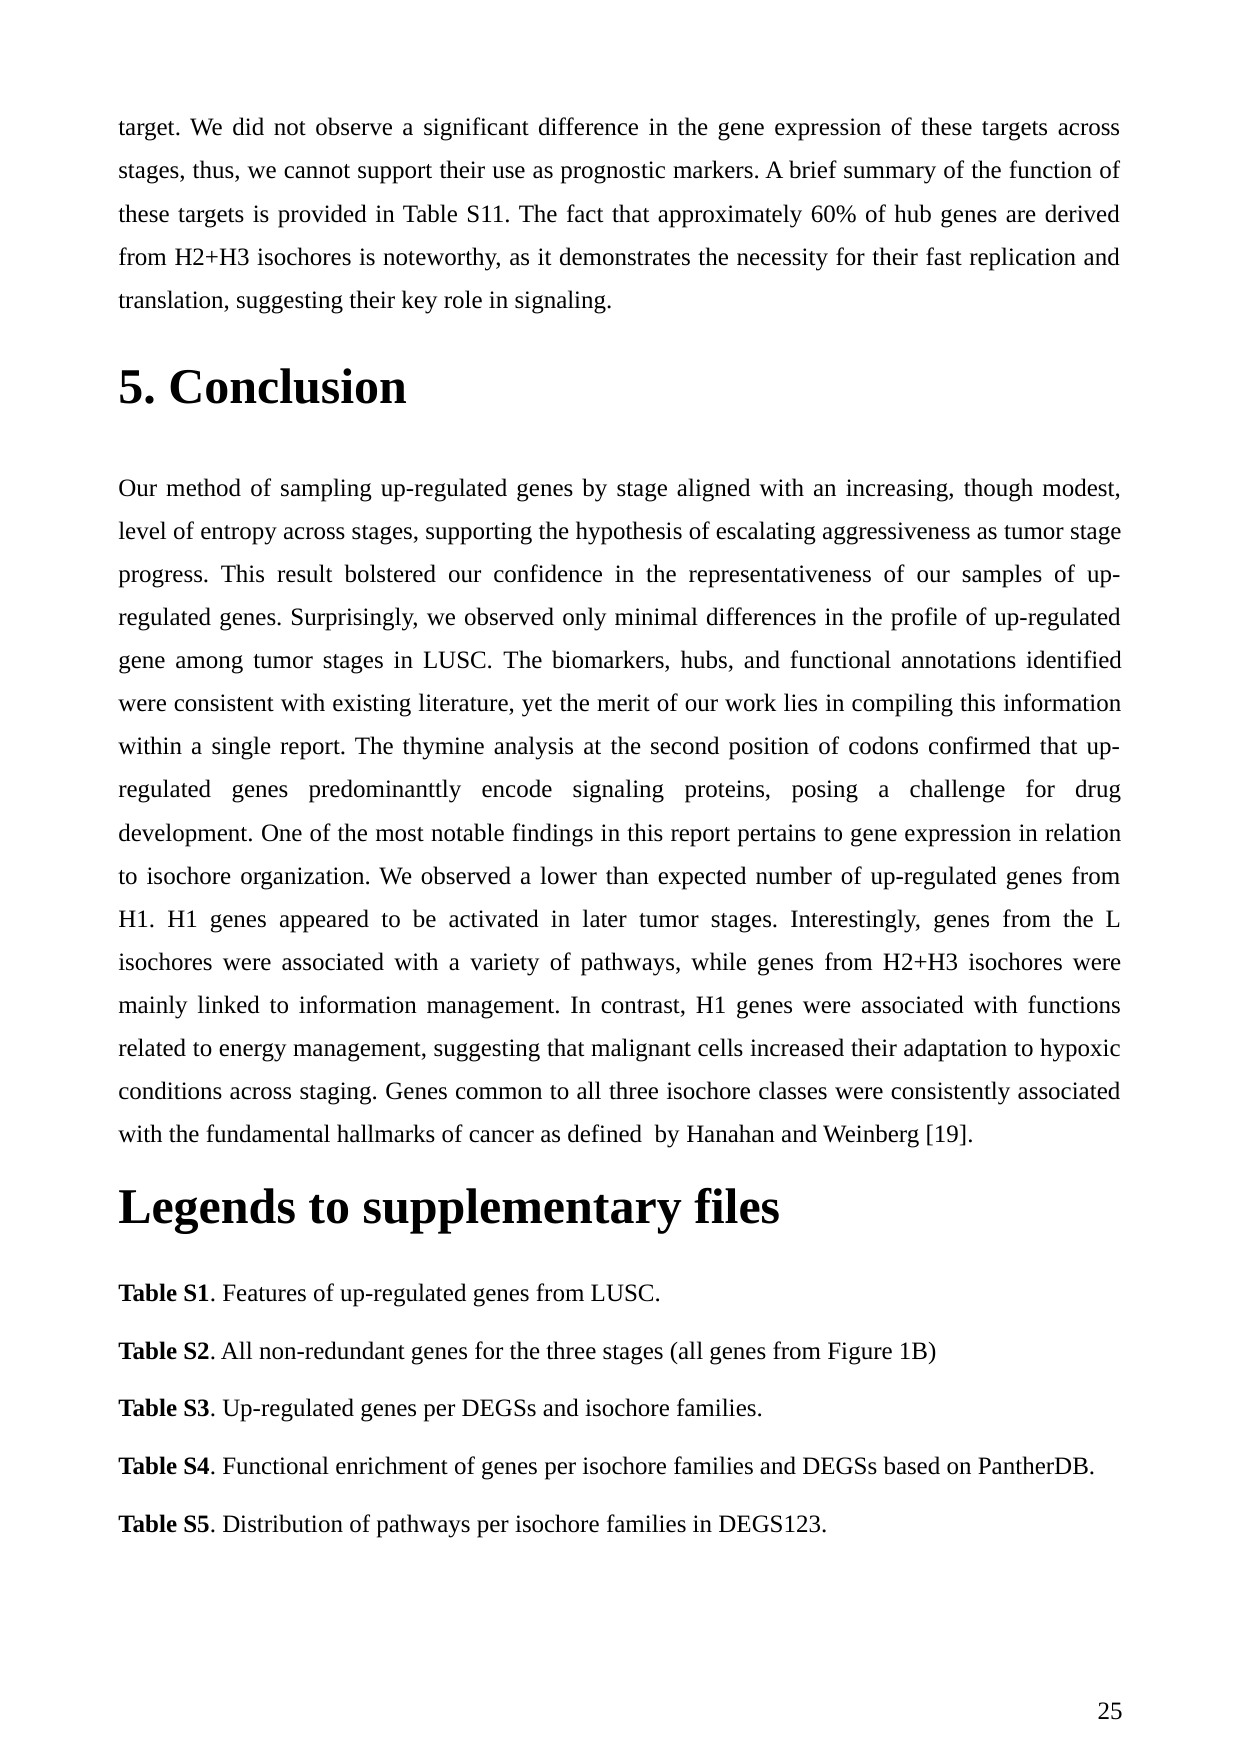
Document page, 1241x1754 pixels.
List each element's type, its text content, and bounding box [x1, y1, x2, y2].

text target. We did not observe a significant difference in the gene expression of these targets across stages, thus, we cannot support their use as prognostic markers. A brief summary of the function of these targets is provided in Table S11. The fact that approximately 60% of hub genes are derived from H2+H3 isochores is noteworthy, as it demonstrates the necessity for their fast replication and translation, suggesting their key role in signaling. [118, 112, 1122, 314]
text Table S4. Functional enrichment of genes per isochore families and DEGSs based on PantherDB. [118, 1451, 1122, 1480]
text Table S1. Features of up-regulated genes from LUSC. [118, 1278, 1122, 1307]
text Legends to supplementary files [118, 1177, 1122, 1235]
subtitle 5. Conclusion [118, 357, 1122, 415]
text Table S2. All non-redundant genes for the three stages (all genes from Figure 1B) [118, 1336, 1122, 1364]
text Our method of sampling up-regulated genes by stage aligned with an increasing, though modest, level of entropy across stages, supporting the hypothesis of escalating aggressiveness as tumor stage progress. This result bolstered our confidence in the representativeness of our samples of up-regulated genes. Surprisingly, we observed only minimal differences in the profile of up-regulated gene among tumor stages in LUSC. The biomarkers, hubs, and functional annotations identified were consistent with existing literature, yet the merit of our work lies in compiling this information within a single report. The thymine analysis at the second position of codons confirmed that up-regulated genes predominanttly encode signaling proteins, posing a challenge for drug development. One of the most notable findings in this report pertains to gene expression in relation to isochore organization. We observed a lower than expected number of up-regulated genes from H1. H1 genes appeared to be activated in later tumor stages. Interestingly, genes from the L isochores were associated with a variety of pathways, while genes from H2+H3 isochores were mainly linked to information management. In contrast, H1 genes were associated with functions related to energy management, suggesting that malignant cells increased their adaptation to hypoxic conditions across staging. Genes common to all three isochore classes were consistently associated with the fundamental hallmarks of cancer as defined by Hanahan and Weinberg [19]⁠⁠. [118, 473, 1122, 1148]
text Table S3. Up-regulated genes per DEGSs and isochore families. [118, 1393, 1122, 1422]
text Table S5. Distribution of pathways per isochore families in DEGS123. [118, 1509, 1122, 1538]
